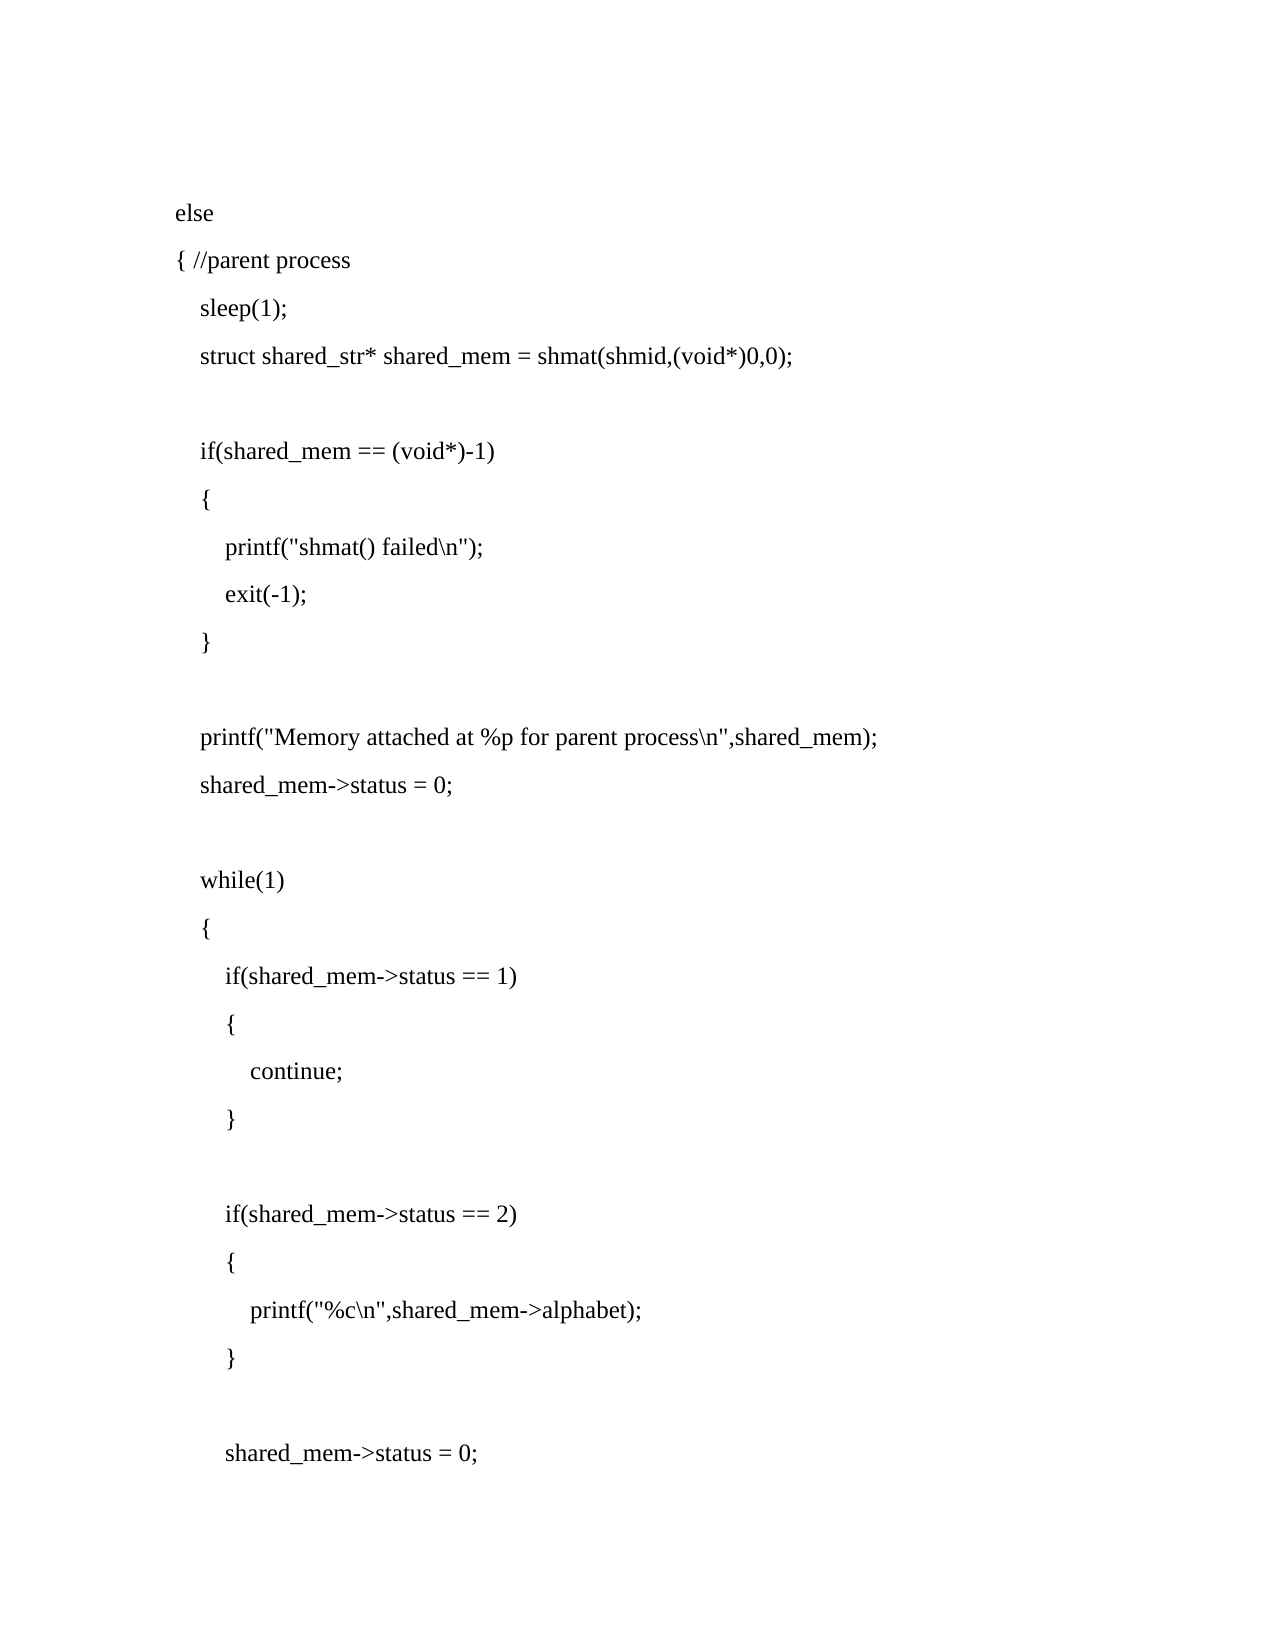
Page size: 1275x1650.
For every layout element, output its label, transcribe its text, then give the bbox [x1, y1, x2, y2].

text } [150, 627, 1125, 656]
text sleep(1); [150, 293, 1125, 322]
text if(shared_mem->status == 1) [150, 961, 1125, 990]
text { [150, 1247, 1125, 1276]
text printf("Memory attached at %p for parent process\n",shared_mem); [150, 722, 1125, 751]
text } [150, 1343, 1125, 1371]
text printf("shmat() failed\n"); [150, 532, 1125, 560]
text { [150, 1009, 1125, 1037]
text while(1) [150, 866, 1125, 894]
text else [150, 198, 1125, 226]
text if(shared_mem == (void*)-1) [150, 436, 1125, 465]
text exit(-1); [150, 579, 1125, 608]
text { [150, 484, 1125, 513]
text printf("%c\n",shared_mem->alphabet); [150, 1295, 1125, 1324]
text struct shared_str* shared_mem = shmat(shmid,(void*)0,0); [150, 341, 1125, 369]
text shared_mem->status = 0; [150, 1438, 1125, 1467]
text { [150, 913, 1125, 942]
text shared_mem->status = 0; [150, 770, 1125, 799]
text if(shared_mem->status == 2) [150, 1199, 1125, 1228]
text { //parent process [150, 245, 1125, 274]
text continue; [150, 1056, 1125, 1085]
text } [150, 1104, 1125, 1133]
